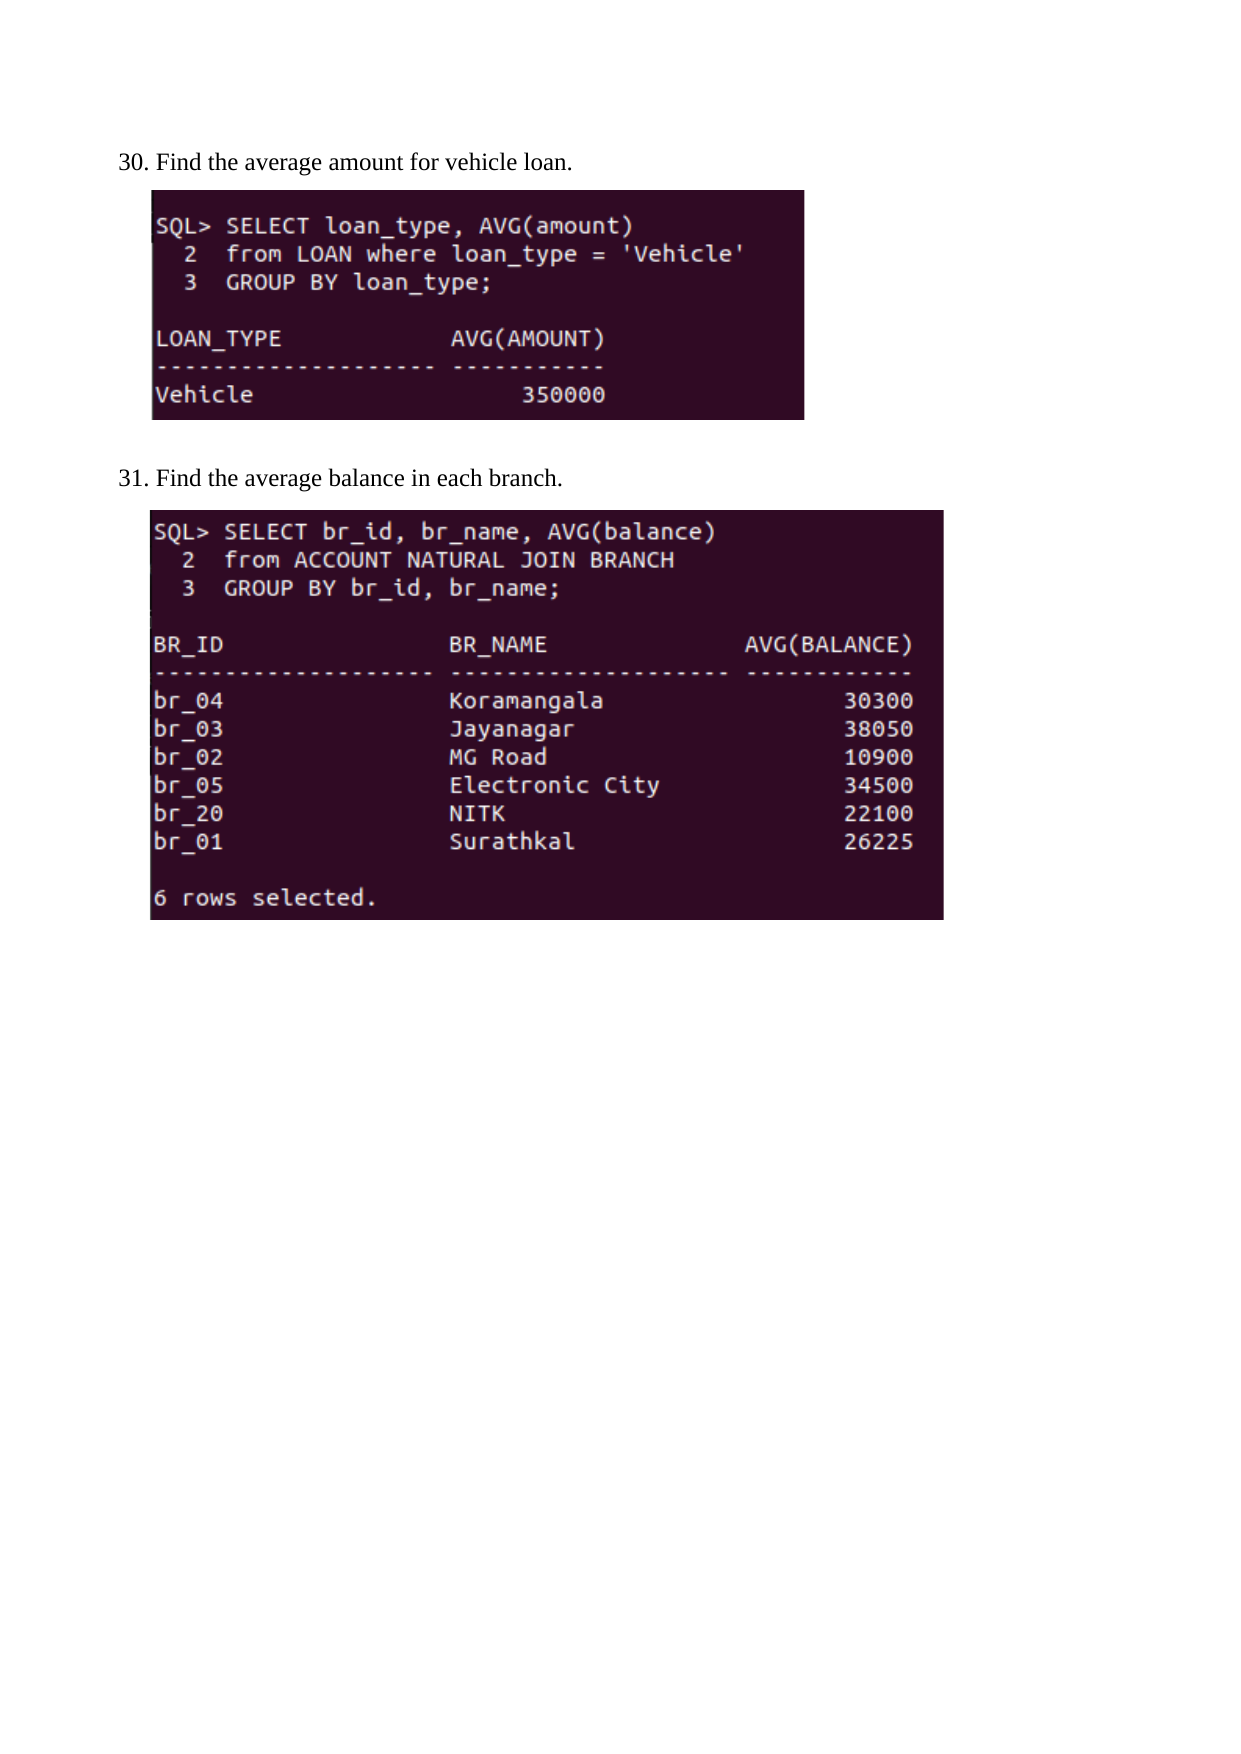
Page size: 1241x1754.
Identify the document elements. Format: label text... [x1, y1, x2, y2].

picture [149, 510, 944, 920]
text 31. Find the average balance in each branch. [118, 463, 1122, 492]
text 30. Find the average amount for vehicle loan. [118, 147, 1122, 176]
picture [151, 190, 805, 420]
